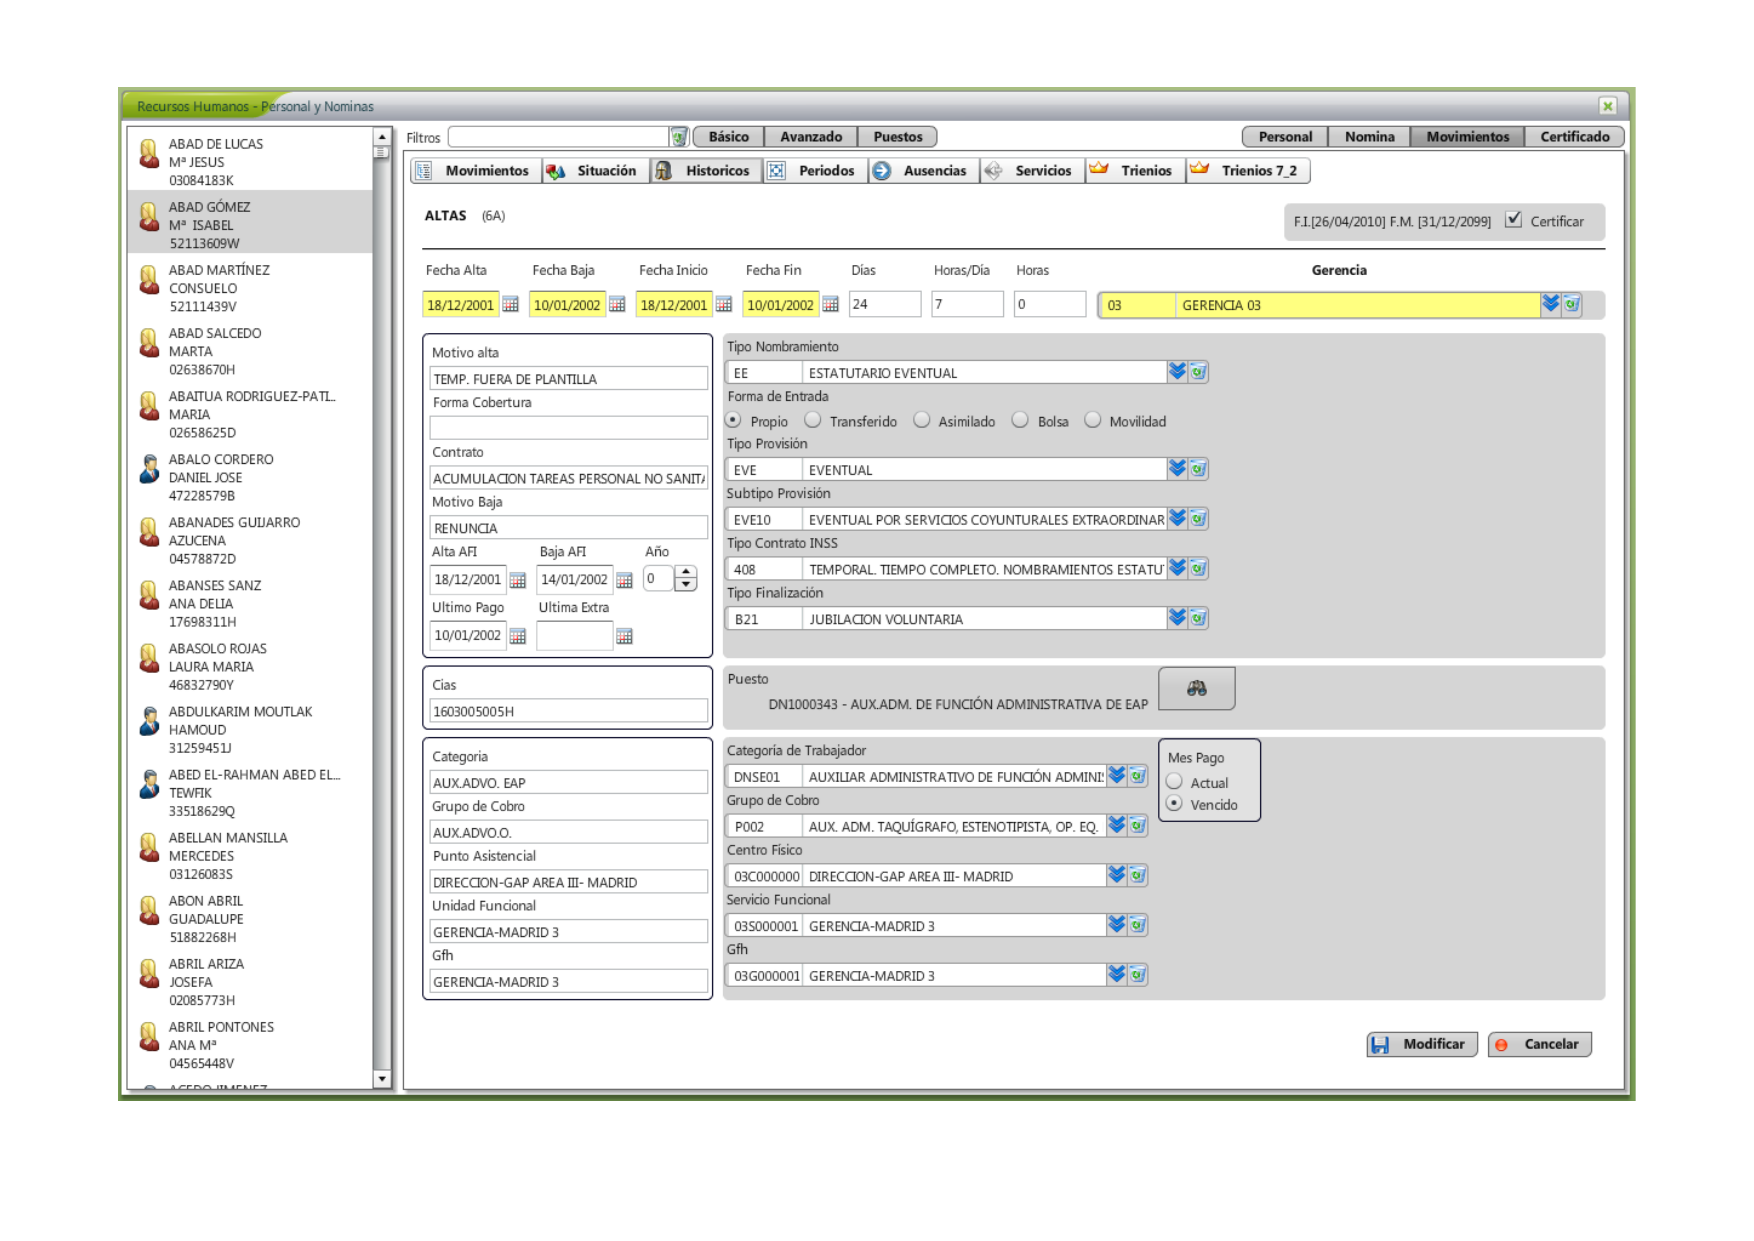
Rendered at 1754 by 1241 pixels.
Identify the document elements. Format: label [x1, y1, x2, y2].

picture [118, 87, 1636, 1101]
